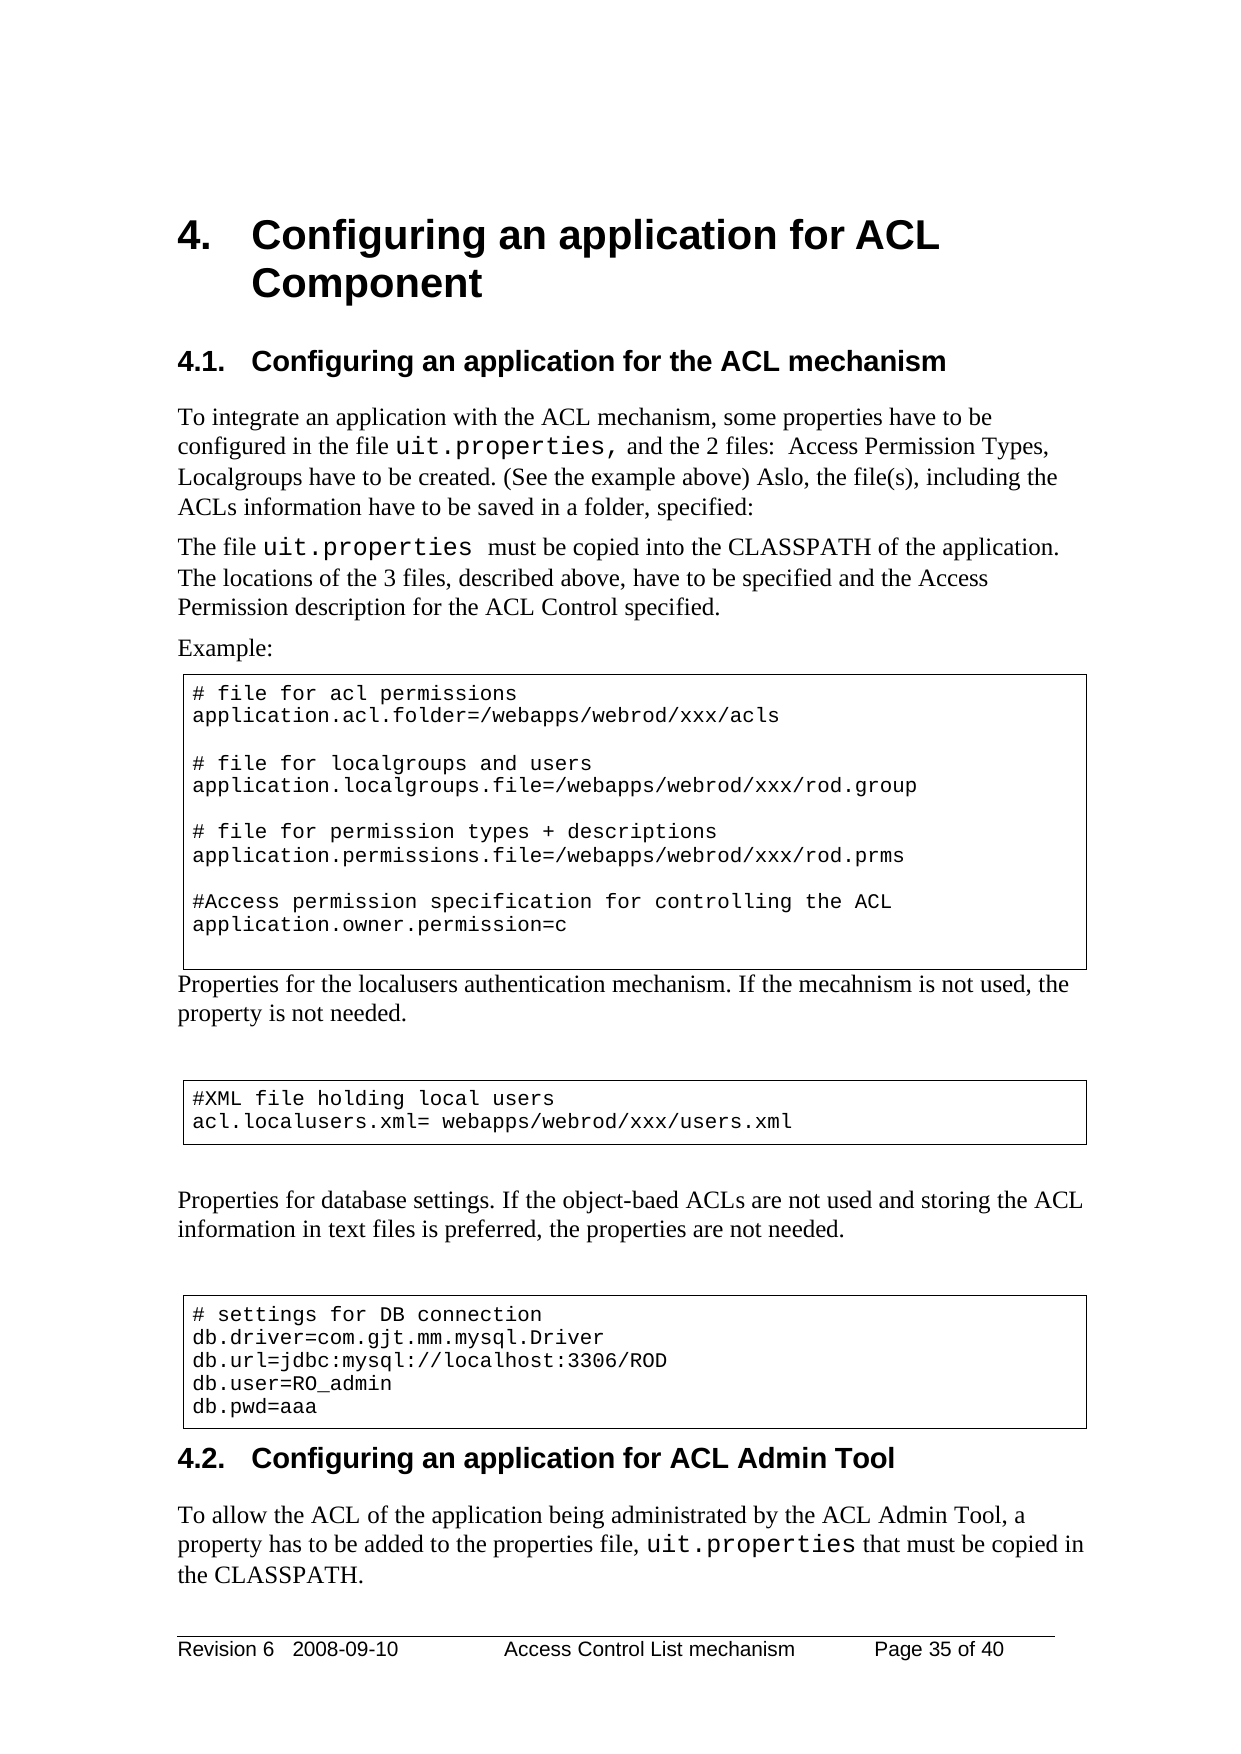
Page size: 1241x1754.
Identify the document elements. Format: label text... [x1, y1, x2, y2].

text To allow the ACL of the application being administrated by the ACL Admin Tool, a property has to be added to the properties file, uit.properties that must be copied in the CLASSPATH. [177, 1500, 1092, 1589]
text # file for acl permissions [184, 675, 1086, 697]
text Properties for the localusers authentication mechanism. If the mecahnism is not used, the property is not needed. [177, 969, 1092, 1027]
text Properties for database settings. If the object-baed ACLs are not used and storing the ACL information in text files is preferred, the properties are not needed. [177, 1184, 1092, 1243]
subtitle Configuring an application for the ACL mechanism [177, 344, 1092, 377]
subtitle Configuring an application for ACL Component [177, 210, 1092, 306]
text application.permissions.file=/webapps/webrod/xxx/rod.prms [184, 836, 1086, 868]
text #Access permission specification for controlling the ACL [184, 882, 1086, 905]
text db.url=jdbc:mysql://localhost:3306/ROD [184, 1341, 1086, 1364]
text # file for permission types + descriptions [184, 813, 1086, 836]
text db.driver=com.gjt.mm.mysql.Driver [184, 1318, 1086, 1341]
text db.pwd=aaa [184, 1387, 1086, 1428]
text To integrate an application with the ACL mechanism, some properties have to be configured in the file uit.properties, and the 2 files: Access Permission Types, Localgroups have to be created. (See the example above) Aslo, the file(s), including the ACLs information have to be saved in a folder, specified: [177, 402, 1092, 520]
text application.owner.permission=c [184, 905, 1086, 937]
text #XML file holding local users [184, 1081, 1086, 1103]
text Example: [177, 633, 1092, 662]
subtitle Configuring an application for ACL Admin Tool [177, 1441, 1092, 1475]
text # settings for DB connection [184, 1296, 1086, 1318]
text application.acl.folder=/webapps/webrod/xxx/acls [184, 697, 1086, 729]
text # file for localgroups and users [184, 744, 1086, 767]
text acl.localusers.xml= webapps/webrod/xxx/users.xml [184, 1103, 1086, 1144]
text db.user=RO_admin [184, 1364, 1086, 1387]
text The file uit.properties must be copied into the CLASSPATH of the application. The locations of the 3 files, described above, have to be specified and the Access Permission description for the ACL Control specified. [177, 532, 1092, 621]
text application.localgroups.file=/webapps/webrod/xxx/rod.group [184, 767, 1086, 799]
